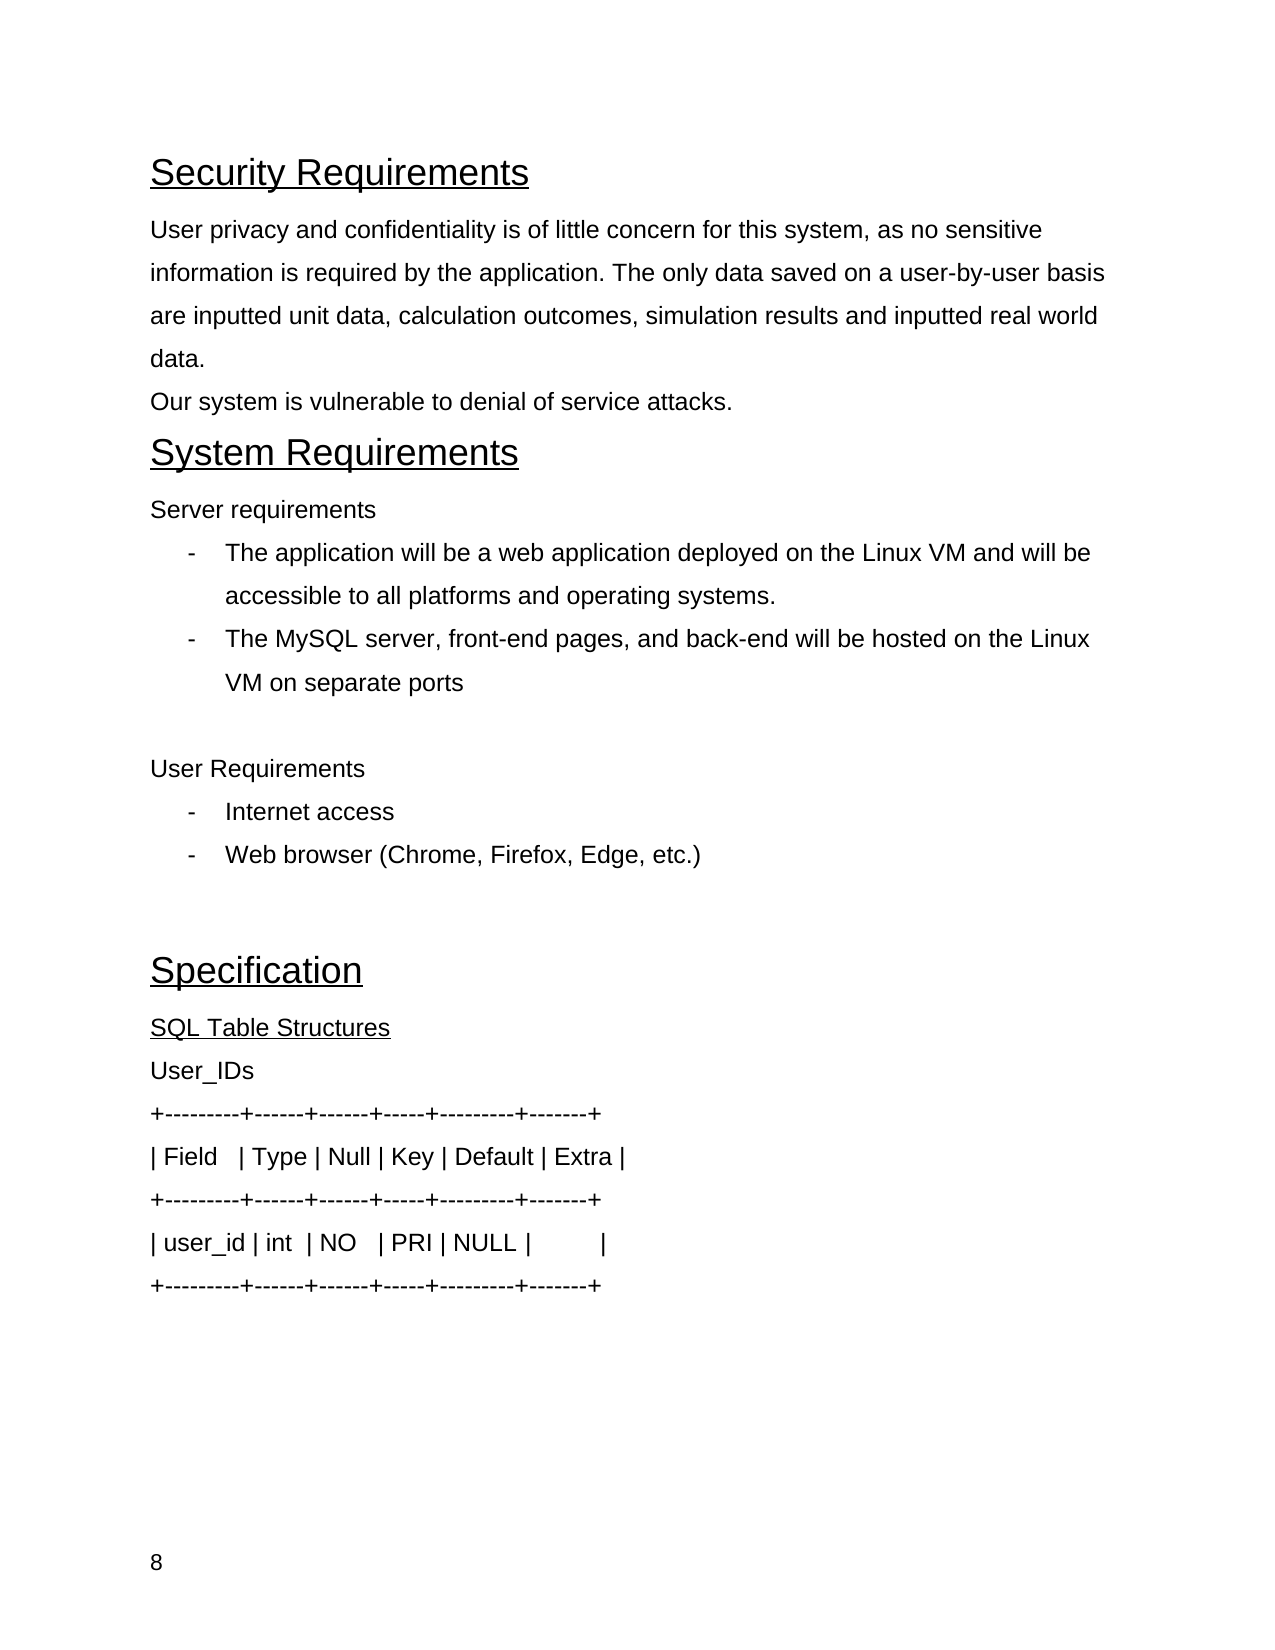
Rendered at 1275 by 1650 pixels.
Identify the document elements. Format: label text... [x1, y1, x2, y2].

list The application will be a web application deployed on the Linux VM and will be accessible to all platforms and operating systems. [187, 538, 1125, 610]
text User_IDs [150, 1056, 1125, 1084]
text +---------+------+------+-----+---------+-------+ [150, 1185, 1125, 1214]
text +---------+------+------+-----+---------+-------+ [150, 1271, 1125, 1300]
text User Requirements [150, 754, 1125, 782]
text | Field | Type | Null | Key | Default | Extra | [150, 1142, 1125, 1171]
text Our system is vulnerable to denial of service attacks. [150, 387, 1125, 416]
text System Requirements [150, 430, 1125, 473]
list Web browser (Chrome, Firefox, Edge, etc.) [187, 840, 1125, 869]
list Internet access [187, 797, 1125, 826]
text Security Requirements [150, 150, 1125, 193]
text User privacy and confidentiality is of little concern for this system, as no sensitive information is required by the application. The only data saved on a user-by-user basis are inputted unit data, calculation outcomes, simulation results and inputted real world data. [150, 215, 1125, 373]
text | user_id | int | NO | PRI | NULL | | [150, 1228, 1125, 1257]
text +---------+------+------+-----+---------+-------+ [150, 1099, 1125, 1127]
text SQL Table Structures [150, 1012, 1125, 1041]
text Specification [150, 948, 1125, 991]
list The MySQL server, front-end pages, and back-end will be hosted on the Linux VM on separate ports [187, 624, 1125, 696]
text Server requirements [150, 495, 1125, 524]
